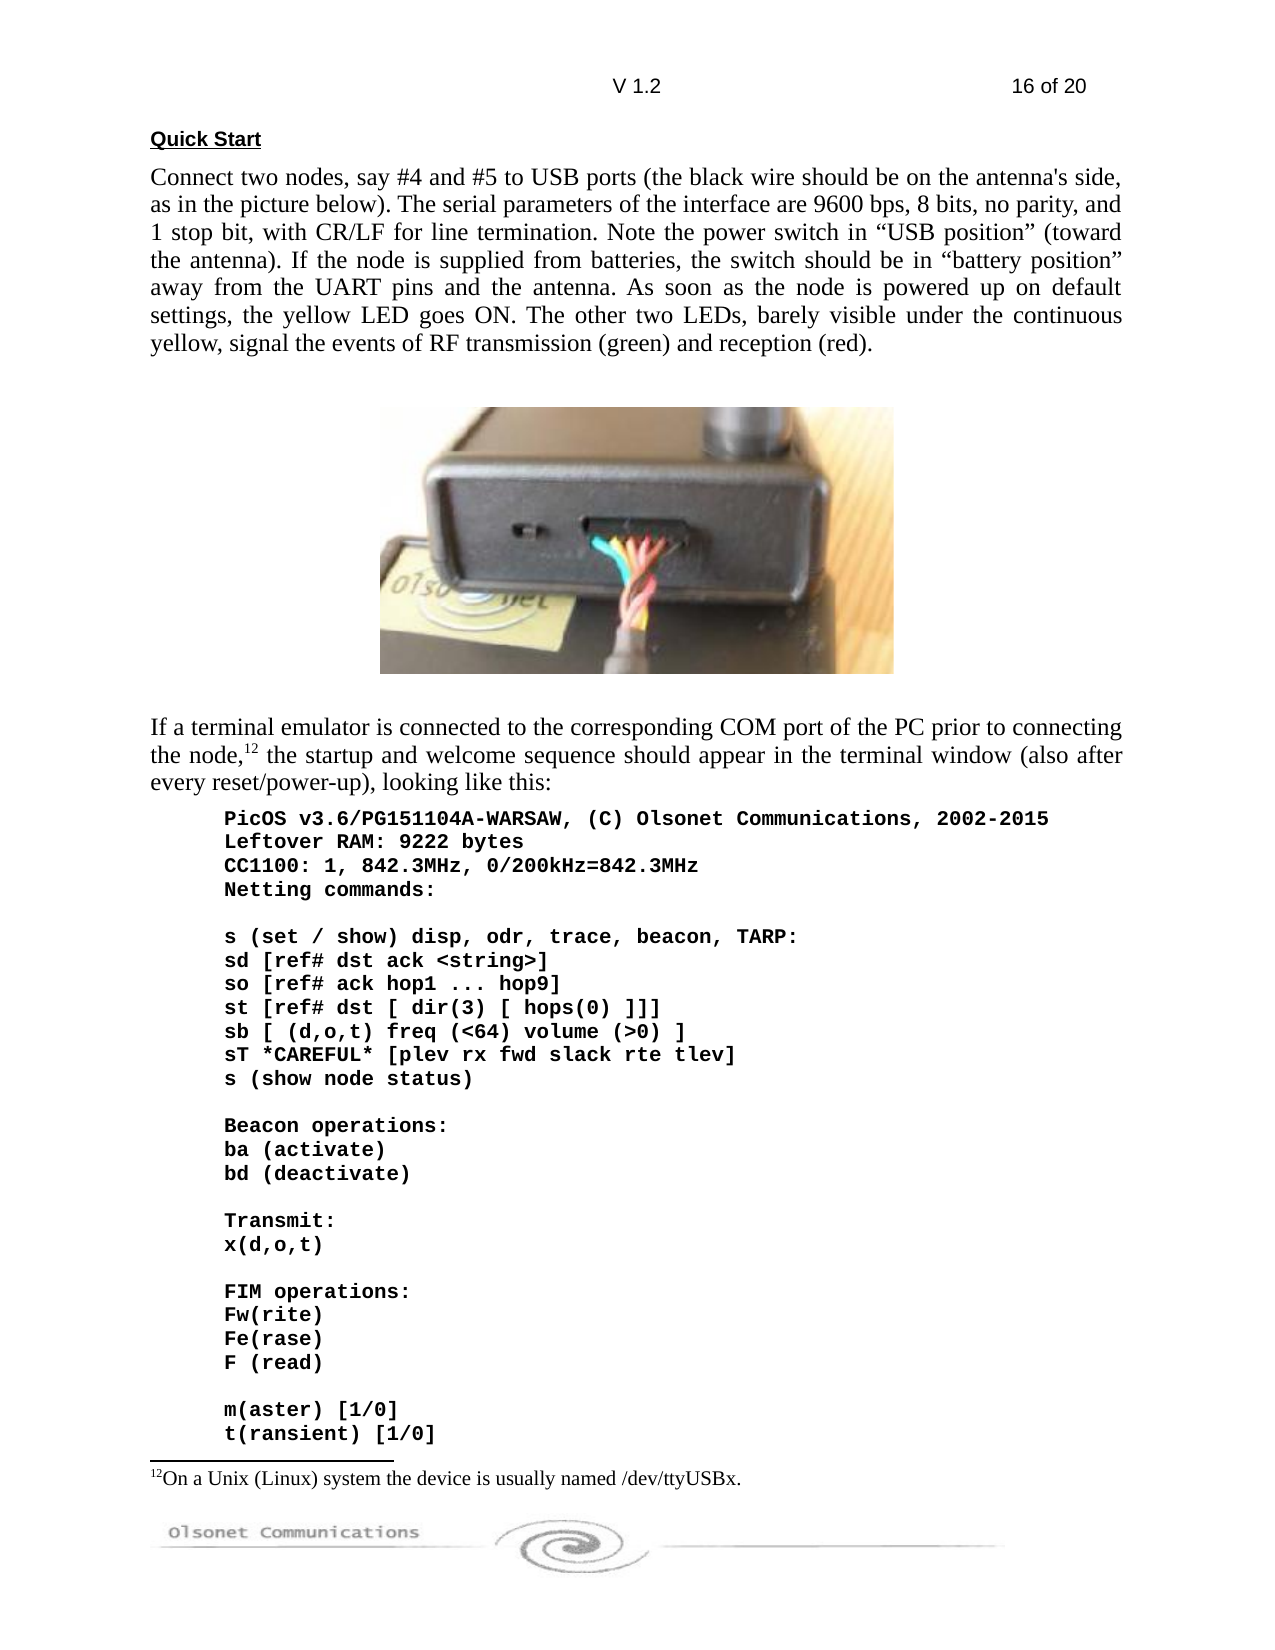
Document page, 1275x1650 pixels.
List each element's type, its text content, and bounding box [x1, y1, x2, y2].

text sb [ (d,o,t) freq (<64) volume (>0) ] [224, 1021, 1123, 1044]
text t(ransient) [1/0] [224, 1423, 1123, 1446]
text sT *CAREFUL* [plev rx fwd slack rte tlev] [224, 1044, 1123, 1068]
text Leftover RAM: 9222 bytes [224, 832, 1123, 855]
text PicOS v3.6/PG151104A-WARSAW, (C) Olsonet Communications, 2002-2015 [224, 808, 1123, 832]
text s (show node status) [224, 1068, 1123, 1092]
text Beacon operations: [224, 1115, 1123, 1139]
text x(d,o,t) [224, 1233, 1123, 1257]
text sd [ref# dst ack <string>] [224, 950, 1123, 973]
text Fw(rite) [224, 1304, 1123, 1328]
text FIM operations: [224, 1281, 1123, 1304]
text Fe(rase) [224, 1328, 1123, 1352]
text If a terminal emulator is connected to the corresponding COM port of the PC prior to connecting the node, the startup and welcome sequence should appear in the terminal window (also after every reset/power-up), looking like this: [150, 713, 1123, 796]
text CC1100: 1, 842.3MHz, 0/200kHz=842.3MHz [224, 855, 1123, 879]
subtitle Quick Start [150, 128, 1123, 151]
text ba (activate) [224, 1139, 1123, 1163]
text Connect two nodes, say #4 and #5 to USB ports (the black wire should be on the antenna's side, as in the picture below). The serial parameters of the interface are 9600 bps, 8 bits, no parity, and 1 stop bit, with CR/LF for line termination. Note the power switch in “USB position” (toward the antenna). If the node is supplied from batteries, the switch should be in “battery position” away from the UART pins and the antenna. As soon as the node is powered up on default settings, the yellow LED goes ON. The other two LEDs, barely visible under the continuous yellow, signal the events of RF transmission (green) and reception (red). [150, 163, 1123, 357]
text On a Unix (Linux) system the device is usually named /dev/ttyUSBx. [150, 1467, 1123, 1490]
picture [380, 407, 894, 674]
text so [ref# ack hop1 ... hop9] [224, 973, 1123, 997]
text bd (deactivate) [224, 1163, 1123, 1186]
text Transmit: [224, 1210, 1123, 1233]
text s (set / show) disp, odr, trace, beacon, TARP: [224, 926, 1123, 950]
picture [150, 1504, 1005, 1596]
text Netting commands: [224, 879, 1123, 902]
text m(aster) [1/0] [224, 1399, 1123, 1423]
text F (read) [224, 1352, 1123, 1375]
text st [ref# dst [ dir(3) [ hops(0) ]]] [224, 997, 1123, 1021]
